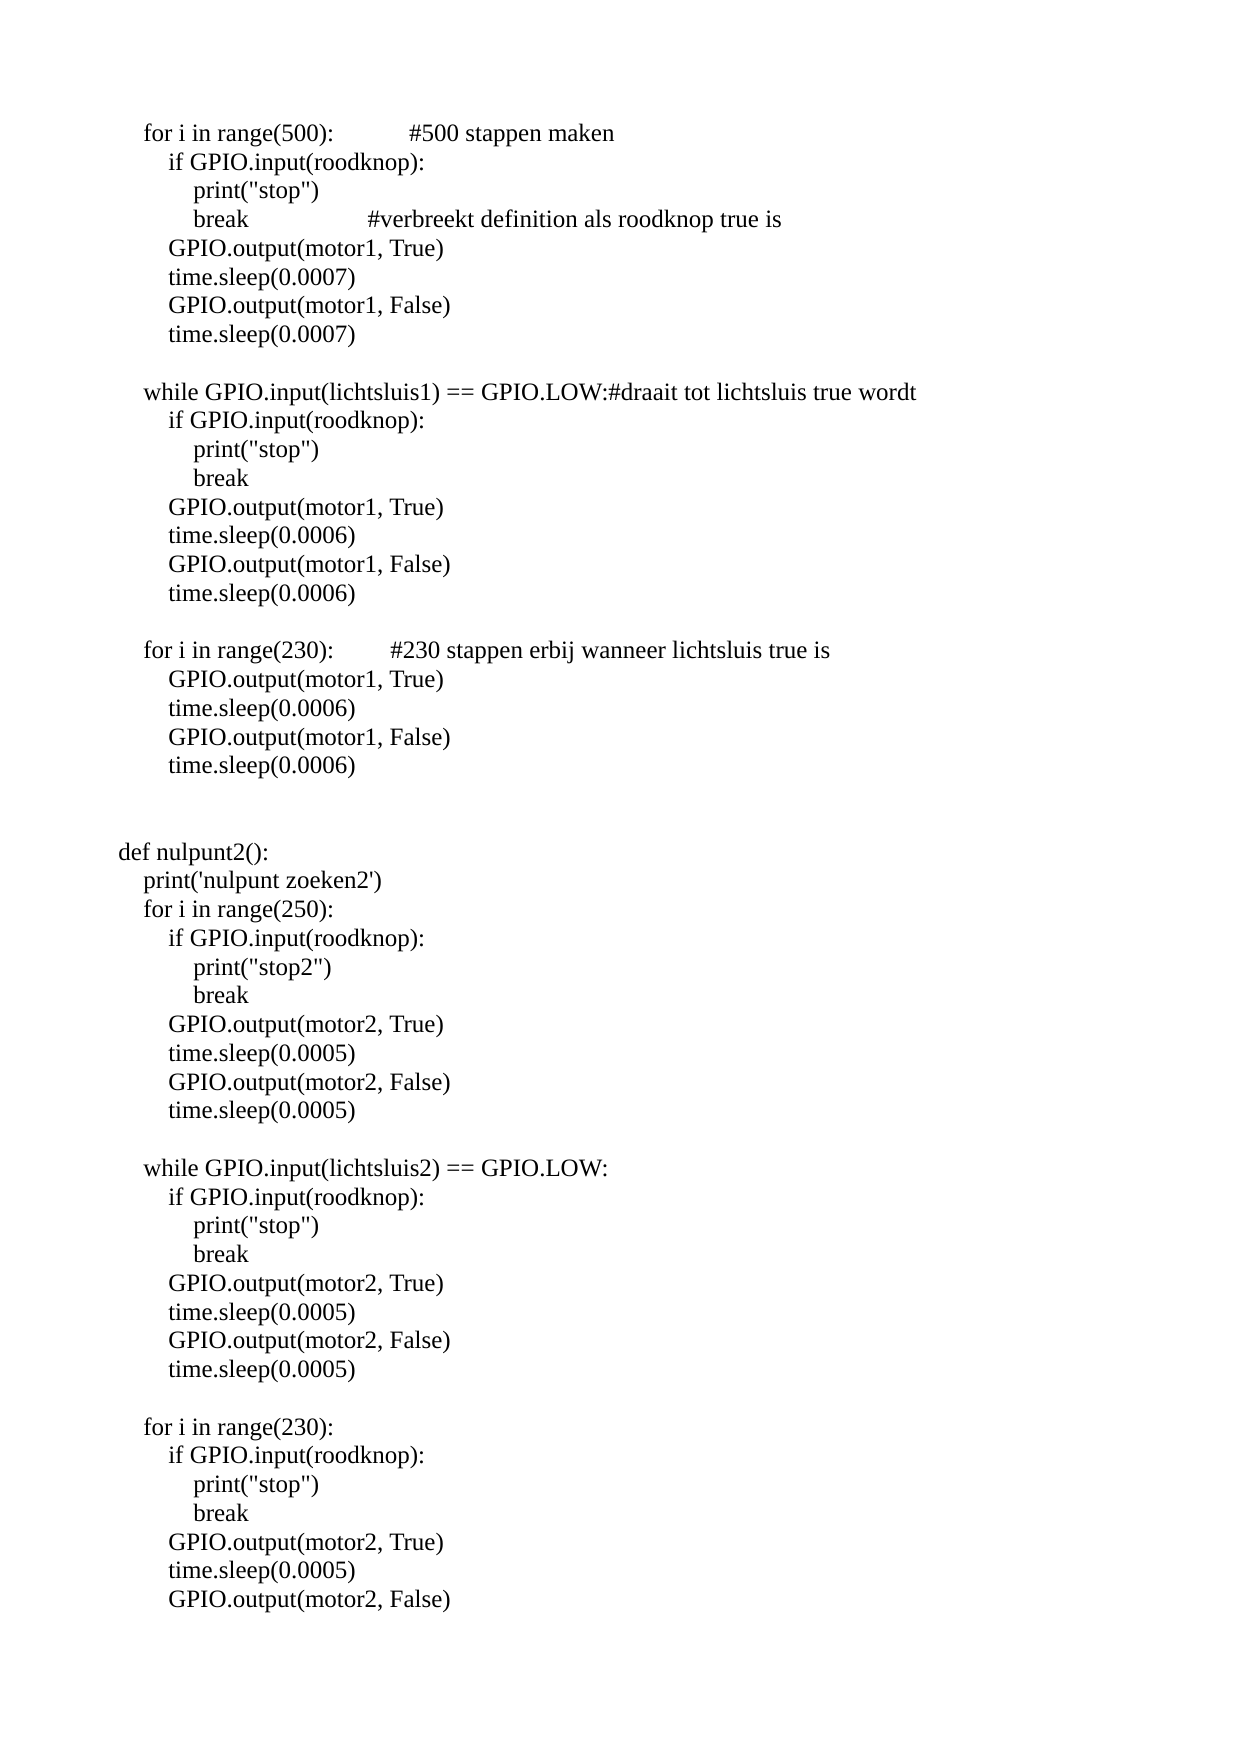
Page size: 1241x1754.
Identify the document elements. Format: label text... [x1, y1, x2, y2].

text GPIO.output(motor2, False) [118, 1067, 1122, 1096]
text print("stop") [118, 176, 1122, 204]
text time.sleep(0.0005) [118, 1297, 1122, 1326]
text time.sleep(0.0006) [118, 751, 1122, 779]
text for i in range(250): [118, 894, 1122, 923]
text if GPIO.input(roodknop): [118, 1182, 1122, 1211]
text print("stop") [118, 434, 1122, 463]
text time.sleep(0.0005) [118, 1096, 1122, 1124]
text time.sleep(0.0007) [118, 319, 1122, 348]
text GPIO.output(motor1, True) [118, 492, 1122, 521]
text GPIO.output(motor1, False) [118, 549, 1122, 578]
text GPIO.output(motor2, True) [118, 1009, 1122, 1038]
text time.sleep(0.0006) [118, 578, 1122, 607]
text GPIO.output(motor2, True) [118, 1268, 1122, 1297]
text if GPIO.input(roodknop): [118, 147, 1122, 176]
text time.sleep(0.0005) [118, 1354, 1122, 1383]
text print("stop2") [118, 952, 1122, 981]
text time.sleep(0.0005) [118, 1556, 1122, 1584]
text GPIO.output(motor1, False) [118, 722, 1122, 751]
text print("stop") [118, 1469, 1122, 1498]
text time.sleep(0.0006) [118, 521, 1122, 549]
text GPIO.output(motor1, False) [118, 291, 1122, 319]
text while GPIO.input(lichtsluis1) == GPIO.LOW:#draait tot lichtsluis true wordt [118, 377, 1122, 406]
text break [118, 981, 1122, 1009]
text GPIO.output(motor2, False) [118, 1584, 1122, 1613]
text for i in range(230): [118, 1412, 1122, 1441]
text if GPIO.input(roodknop): [118, 406, 1122, 434]
text GPIO.output(motor1, True) [118, 233, 1122, 262]
text GPIO.output(motor2, False) [118, 1326, 1122, 1354]
text break #verbreekt definition als roodknop true is [118, 204, 1122, 233]
text for i in range(500): #500 stappen maken [118, 118, 1122, 147]
text GPIO.output(motor1, True) [118, 664, 1122, 693]
text GPIO.output(motor2, True) [118, 1527, 1122, 1556]
text break [118, 463, 1122, 492]
text while GPIO.input(lichtsluis2) == GPIO.LOW: [118, 1153, 1122, 1182]
text time.sleep(0.0006) [118, 693, 1122, 722]
text def nulpunt2(): [118, 837, 1122, 866]
text print("stop") [118, 1211, 1122, 1239]
text time.sleep(0.0007) [118, 262, 1122, 291]
text if GPIO.input(roodknop): [118, 1441, 1122, 1469]
text print('nulpunt zoeken2') [118, 866, 1122, 894]
text break [118, 1498, 1122, 1527]
text if GPIO.input(roodknop): [118, 923, 1122, 952]
text for i in range(230): #230 stappen erbij wanneer lichtsluis true is [118, 636, 1122, 664]
text break [118, 1239, 1122, 1268]
text time.sleep(0.0005) [118, 1038, 1122, 1067]
